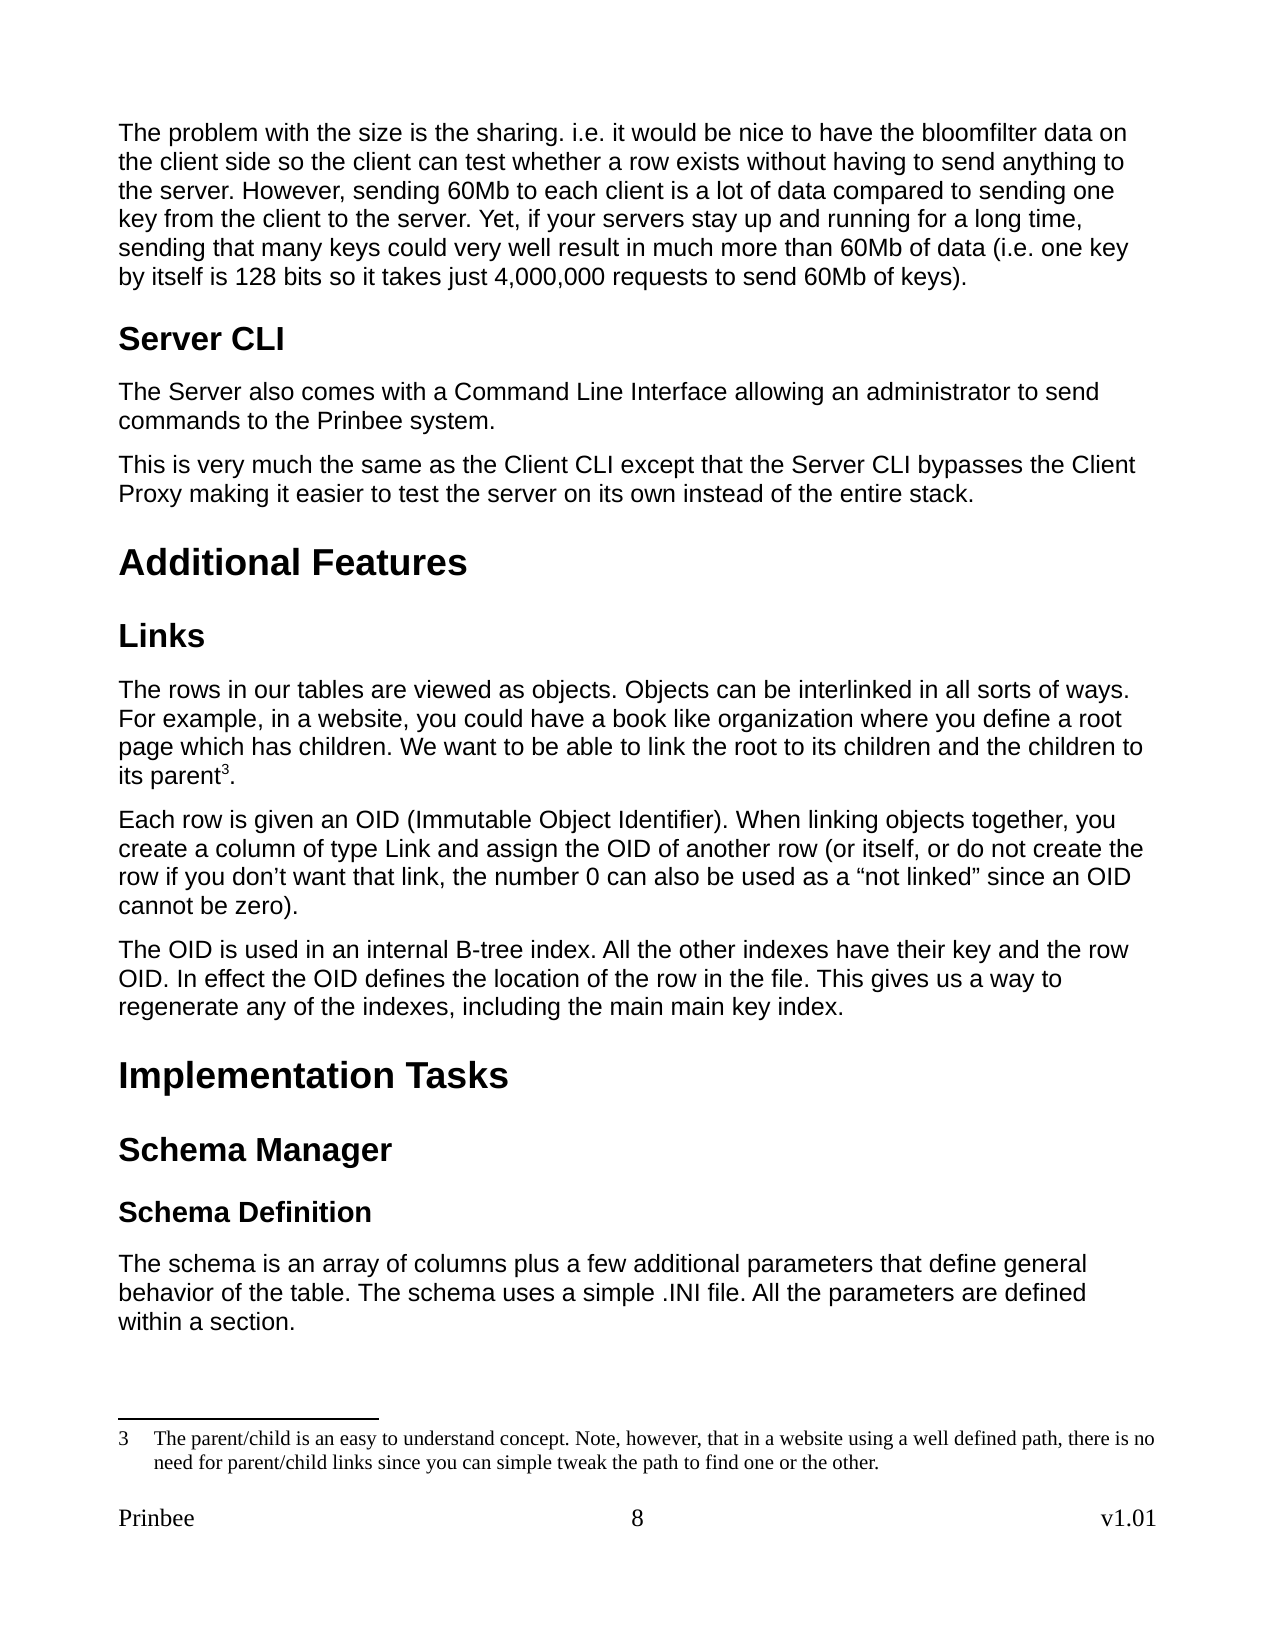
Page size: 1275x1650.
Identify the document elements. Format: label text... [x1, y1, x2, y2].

text This is very much the same as the Client CLI except that the Server CLI bypasses the Client Proxy making it easier to test the server on its own instead of the entire stack. [118, 450, 1157, 507]
subtitle Implementation Tasks [118, 1053, 1157, 1097]
subtitle Schema Manager [118, 1130, 1157, 1168]
text The schema is an array of columns plus a few additional parameters that define general behavior of the table. The schema uses a simple .INI file. All the parameters are defined within a section. [118, 1249, 1157, 1335]
subtitle Links [118, 616, 1157, 655]
text The rows in our tables are viewed as objects. Objects can be interlinked in all sorts of ways. For example, in a website, you could have a book like organization where you define a root page which has children. We want to be able to link the root to its children and the children to its parent. [118, 675, 1157, 790]
text The parent/child is an easy to understand concept. Note, however, that in a website using a well defined path, there is no need for parent/child links since you can simple tweak the path to find one or the other. [118, 1426, 1157, 1474]
text The Server also comes with a Command Line Interface allowing an administrator to send commands to the Prinbee system. [118, 377, 1157, 435]
subtitle Additional Features [118, 540, 1157, 583]
text The problem with the size is the sharing. i.e. it would be nice to have the bloomfilter data on the client side so the client can test whether a row exists without having to send anything to the server. However, sending 60Mb to each client is a lot of data compared to sending one key from the client to the server. Yet, if your servers stay up and running for a long time, sending that many keys could very well result in much more than 60Mb of data (i.e. one key by itself is 128 bits so it takes just 4,000,000 requests to send 60Mb of keys). [118, 118, 1157, 291]
text Each row is given an OID (Immutable Object Identifier). When linking objects together, you create a column of type Link and assign the OID of another row (or itself, or do not create the row if you don’t want that link, the number 0 can also be used as a “not linked” since an OID cannot be zero). [118, 805, 1157, 920]
subtitle Schema Definition [118, 1196, 1157, 1229]
subtitle Server CLI [118, 319, 1157, 357]
text The OID is used in an internal B-tree index. All the other indexes have their key and the row OID. In effect the OID defines the location of the row in the file. This gives us a way to regenerate any of the indexes, including the main main key index. [118, 935, 1157, 1021]
